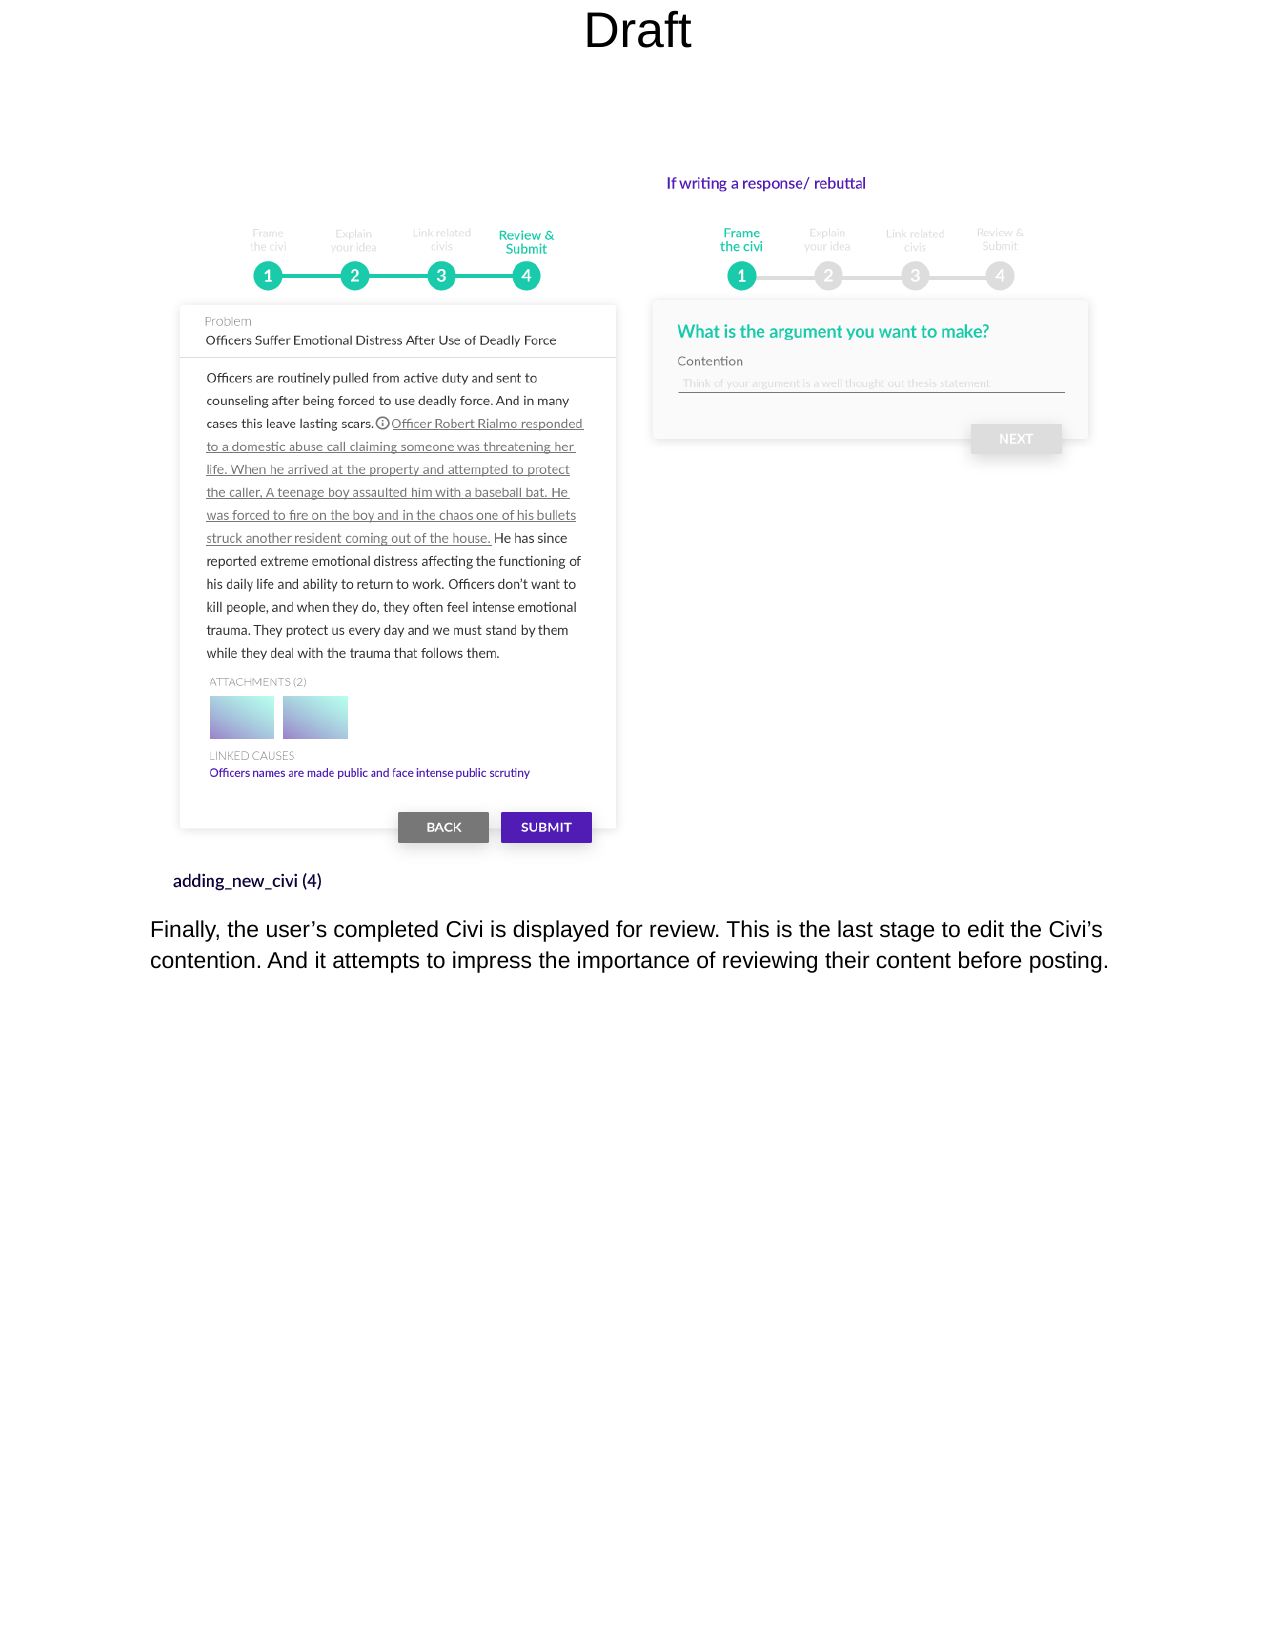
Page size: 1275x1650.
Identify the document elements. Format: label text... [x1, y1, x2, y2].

text Finally, the user’s completed Civi is displayed for review. This is the last stage to edit the Civi’s contention. And it attempts to impress the importance of reviewing their content before posting. [150, 916, 1125, 973]
picture [150, 150, 1125, 913]
